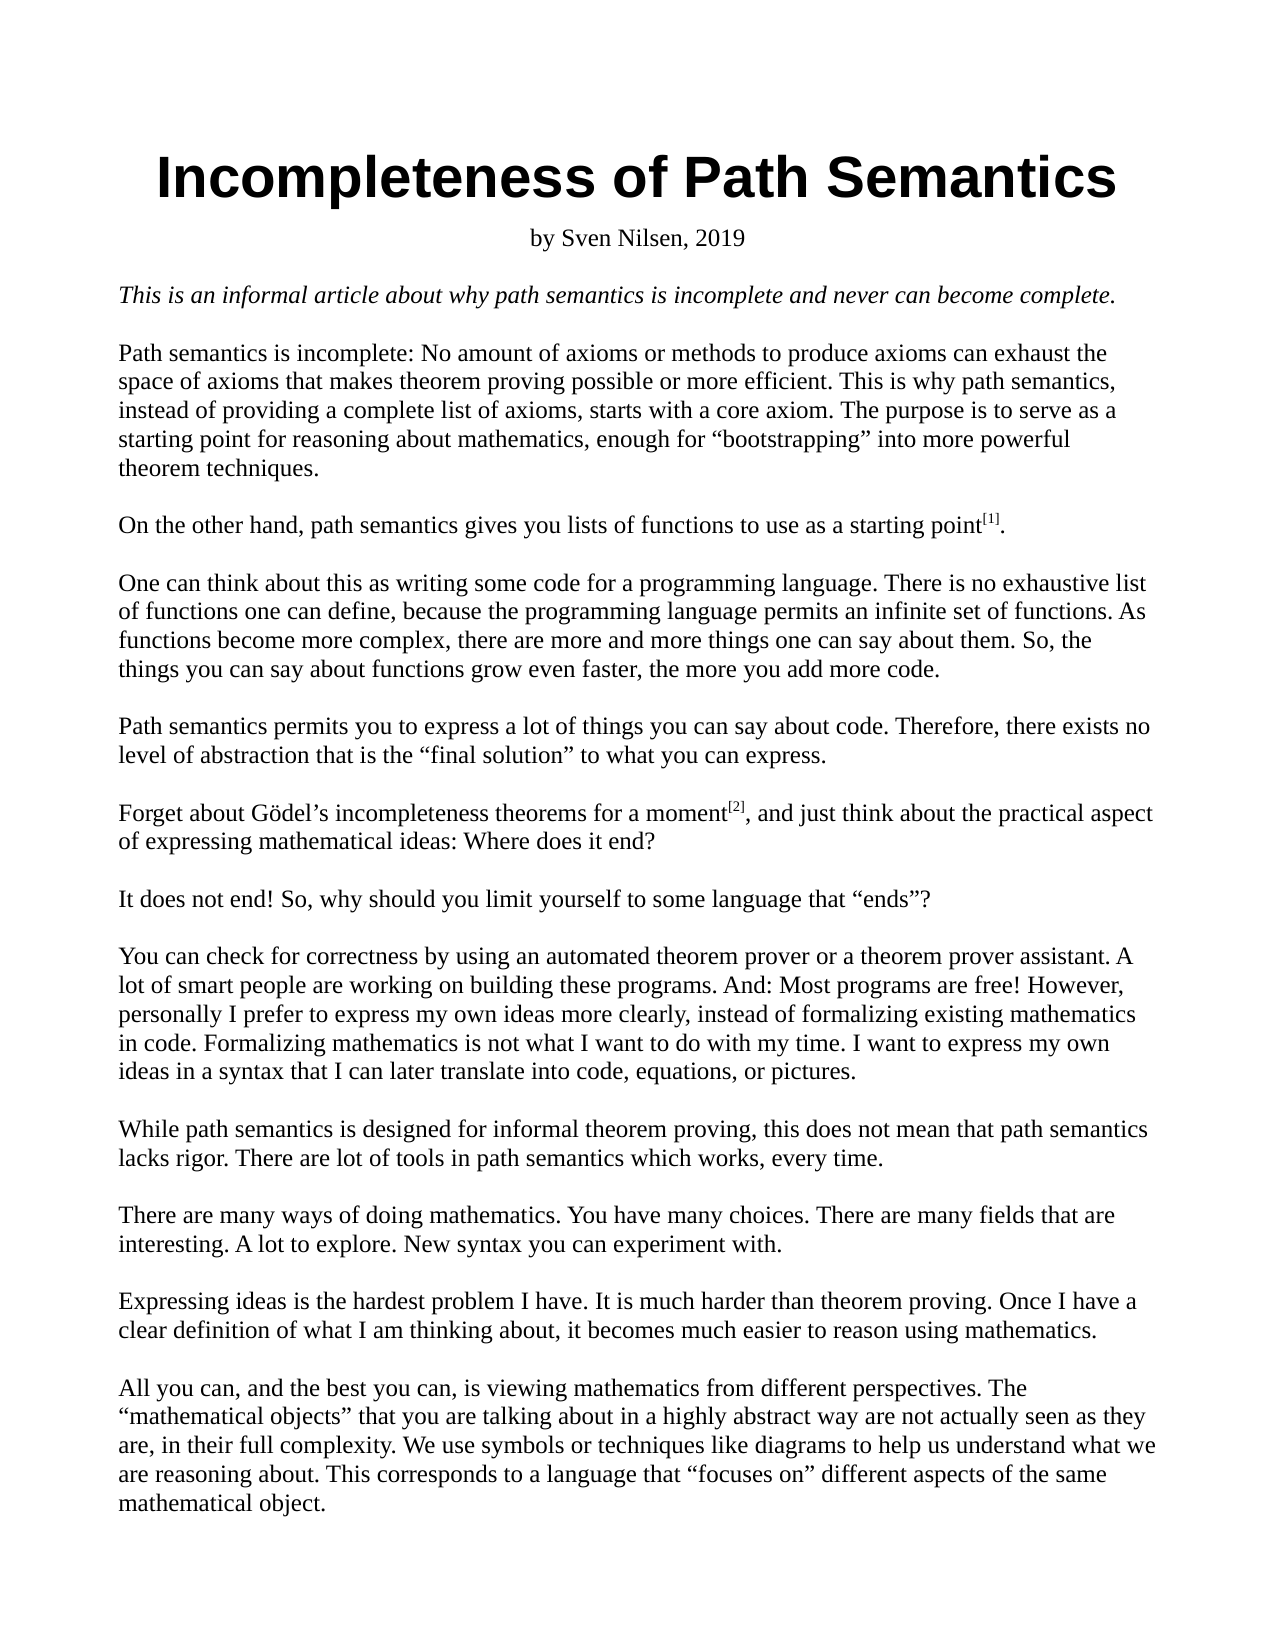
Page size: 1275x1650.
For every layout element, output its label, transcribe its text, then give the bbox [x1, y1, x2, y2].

text While path semantics is designed for informal theorem proving, this does not mean that path semantics lacks rigor. There are lot of tools in path semantics which works, every time. [118, 1114, 1157, 1171]
text You can check for correctness by using an automated theorem prover or a theorem prover assistant. A lot of smart people are working on building these programs. And: Most programs are free! However, personally I prefer to express my own ideas more clearly, instead of formalizing existing mathematics in code. Formalizing mathematics is not what I want to do with my time. I want to express my own ideas in a syntax that I can later translate into code, equations, or pictures. [118, 941, 1157, 1085]
text On the other hand, path semantics gives you lists of functions to use as a starting point[1]. [118, 510, 1157, 539]
text It does not end! So, why should you limit yourself to some language that “ends”? [118, 884, 1157, 913]
text All you can, and the best you can, is viewing mathematics from different perspectives. The “mathematical objects” that you are talking about in a highly abstract way are not actually seen as they are, in their full complexity. We use symbols or techniques like diagrams to help us understand what we are reasoning about. This corresponds to a language that “focuses on” different aspects of the same mathematical object. [118, 1373, 1157, 1516]
title Incompleteness of Path Semantics [118, 143, 1157, 210]
text There are many ways of doing mathematics. You have many choices. There are many fields that are interesting. A lot to explore. New syntax you can experiment with. [118, 1200, 1157, 1258]
text by Sven Nilsen, 2019 [118, 223, 1157, 251]
text Path semantics is incomplete: No amount of axioms or methods to produce axioms can exhaust the space of axioms that makes theorem proving possible or more efficient. This is why path semantics, instead of providing a complete list of axioms, starts with a core axiom. The purpose is to serve as a starting point for reasoning about mathematics, enough for “bootstrapping” into more powerful theorem techniques. [118, 338, 1157, 481]
text Expressing ideas is the hardest problem I have. It is much harder than theorem proving. Once I have a clear definition of what I am thinking about, it becomes much easier to reason using mathematics. [118, 1286, 1157, 1344]
text Forget about Gödel’s incompleteness theorems for a moment[2], and just think about the practical aspect of expressing mathematical ideas: Where does it end? [118, 798, 1157, 855]
text This is an informal article about why path semantics is incomplete and never can become complete. [118, 280, 1157, 309]
text One can think about this as writing some code for a programming language. There is no exhaustive list of functions one can define, because the programming language permits an infinite set of functions. As functions become more complex, there are more and more things one can say about them. So, the things you can say about functions grow even faster, the more you add more code. [118, 568, 1157, 683]
text Path semantics permits you to express a lot of things you can say about code. Therefore, there exists no level of abstraction that is the “final solution” to what you can express. [118, 711, 1157, 769]
